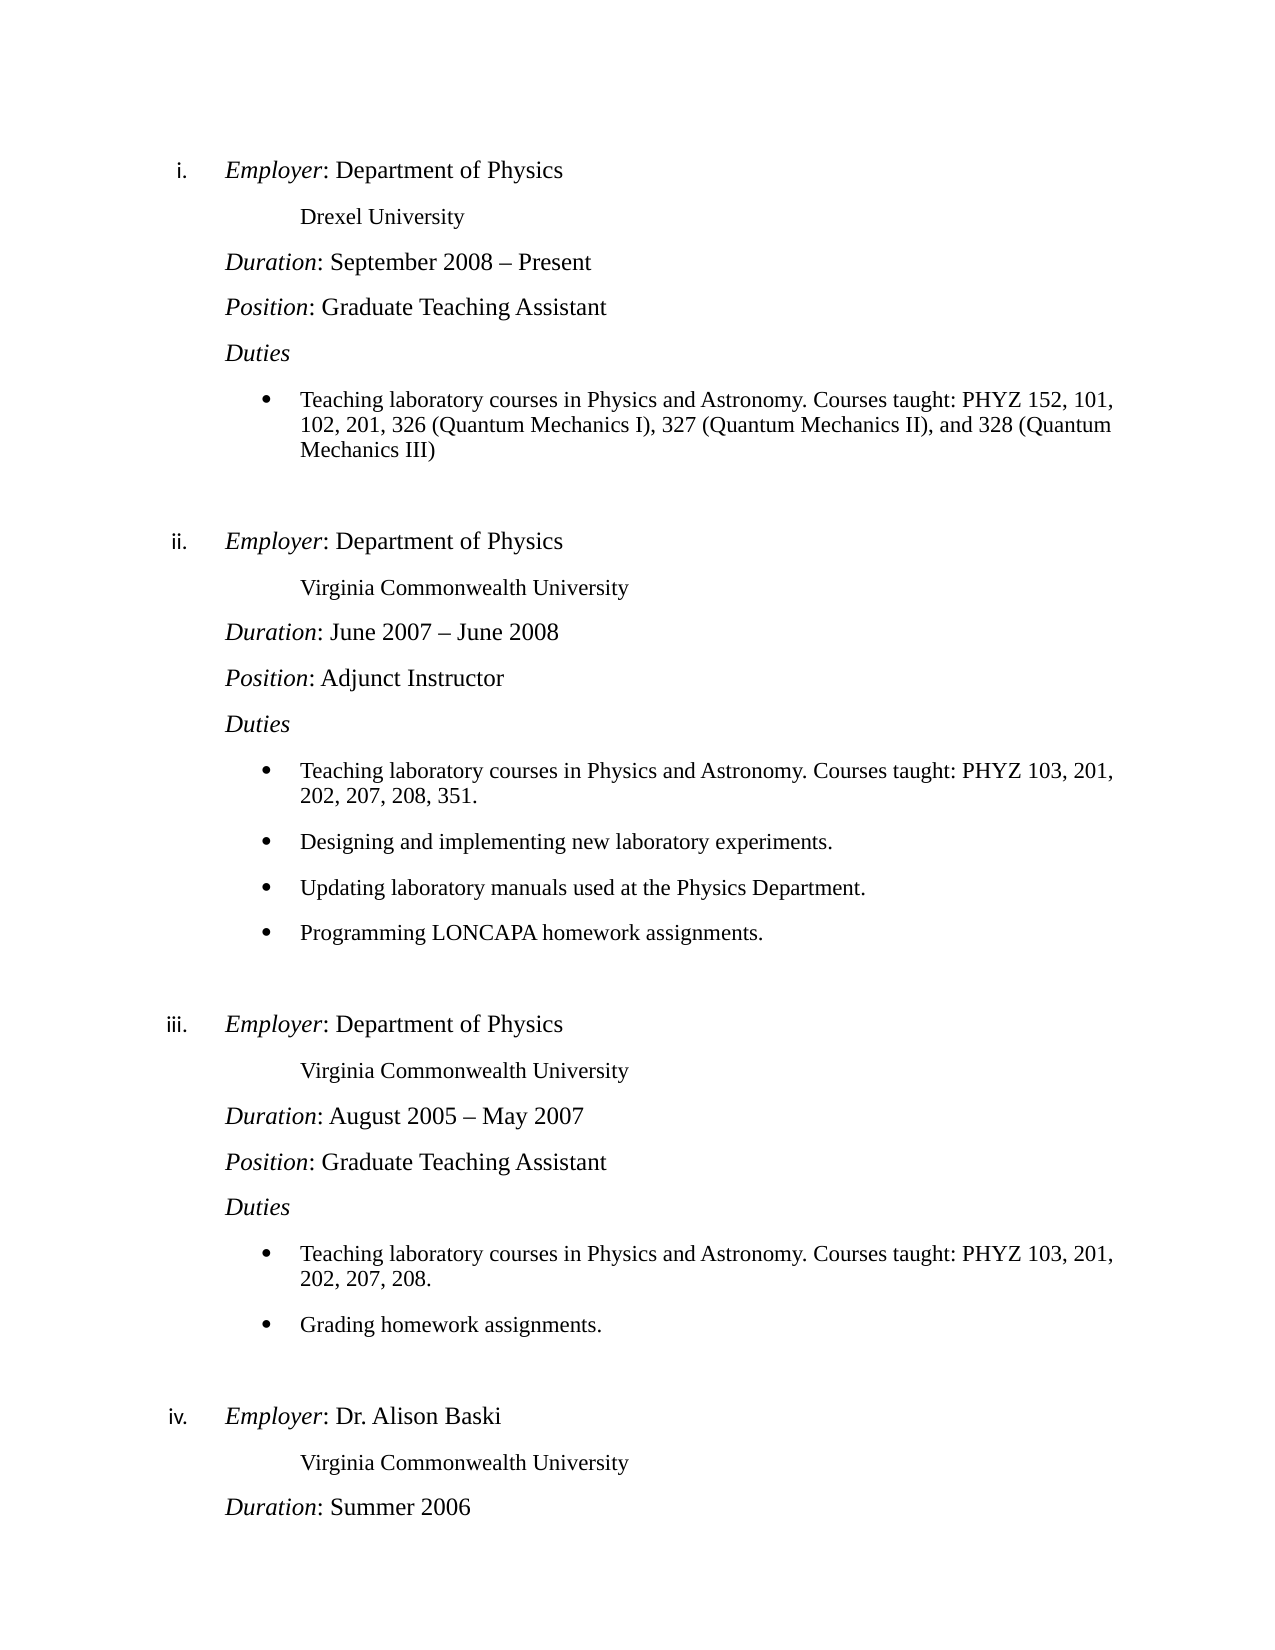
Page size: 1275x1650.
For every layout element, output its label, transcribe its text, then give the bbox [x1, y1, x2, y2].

list Programming LONCAPA homework assignments. [262, 921, 1125, 946]
list Position: Graduate Teaching Assistant [225, 296, 1125, 321]
list Duration: August 2005 – May 2007 [225, 1104, 1125, 1129]
list Duration: Summer 2006 [225, 1496, 1125, 1521]
list Virginia Commonwealth University [225, 575, 1125, 600]
list Teaching laboratory courses in Physics and Astronomy. Courses taught: PHYZ 103, 201, 202, 207, 208, 351. [262, 758, 1125, 808]
list Teaching laboratory courses in Physics and Astronomy. Courses taught: PHYZ 152, 101, 102, 201, 326 (Quantum Mechanics I), 327 (Quantum Mechanics II), and 328 (Quantum Mechanics III) [262, 387, 1125, 462]
list Employer: Department of Physics [187, 158, 1125, 183]
list Duration: September 2008 – Present [225, 250, 1125, 275]
list Drexel University [225, 204, 1125, 229]
list Virginia Commonwealth University [225, 1058, 1125, 1083]
list Designing and implementing new laboratory experiments. [262, 829, 1125, 854]
list Duties [225, 1196, 1125, 1221]
list Position: Graduate Teaching Assistant [225, 1150, 1125, 1175]
list Employer: Department of Physics [187, 529, 1125, 554]
list Virginia Commonwealth University [225, 1450, 1125, 1475]
list Employer: Department of Physics [187, 1012, 1125, 1037]
list Teaching laboratory courses in Physics and Astronomy. Courses taught: PHYZ 103, 201, 202, 207, 208. [262, 1242, 1125, 1292]
list Updating laboratory manuals used at the Physics Department. [262, 875, 1125, 900]
list Employer: Dr. Alison Baski [187, 1404, 1125, 1429]
list Duration: June 2007 – June 2008 [225, 621, 1125, 646]
list Duties [225, 342, 1125, 367]
list Grading homework assignments. [262, 1312, 1125, 1337]
list Position: Adjunct Instructor [225, 667, 1125, 692]
list Duties [225, 712, 1125, 737]
